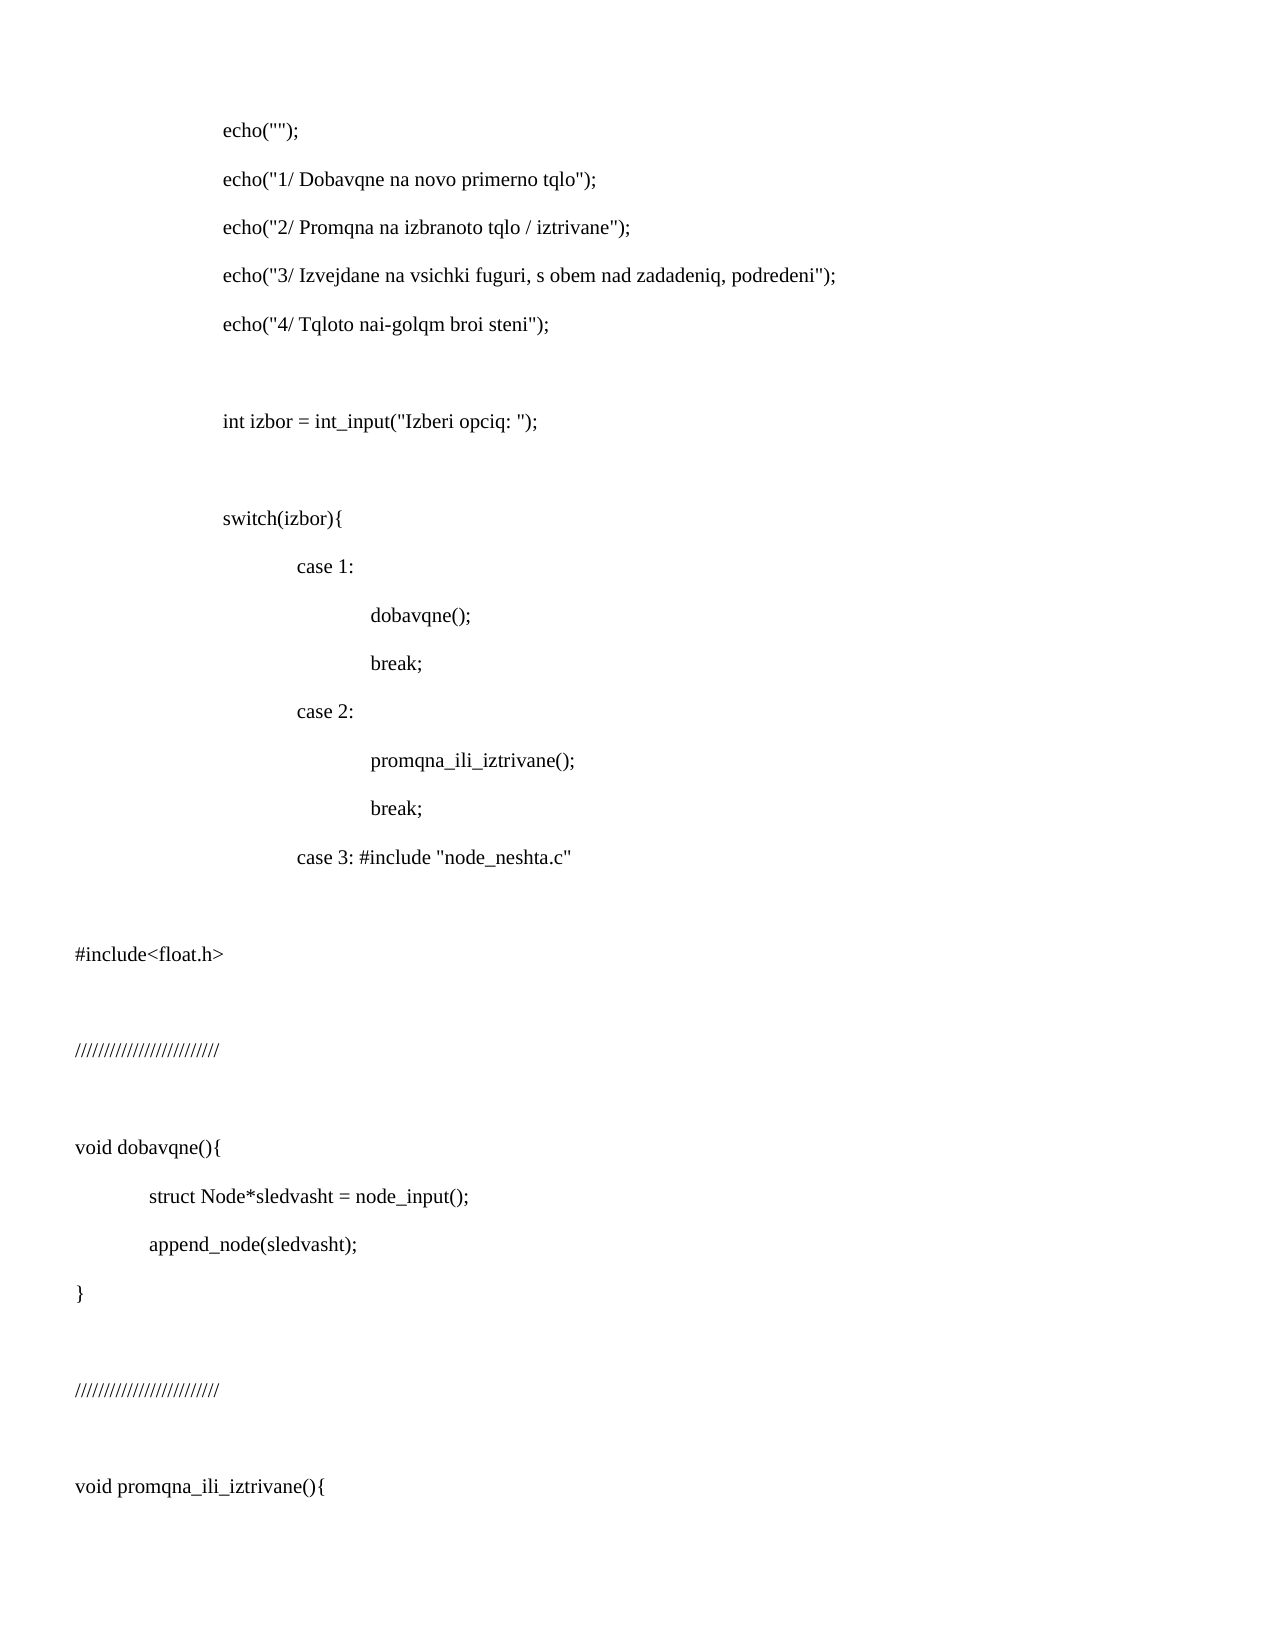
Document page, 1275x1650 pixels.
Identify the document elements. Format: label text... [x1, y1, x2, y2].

text ///////////////////////// [75, 1377, 1209, 1402]
text int izbor = int_input("Izberi opciq: "); [75, 409, 1209, 433]
text struct Node*sledvasht = node_input(); [75, 1184, 1209, 1208]
text void promqna_ili_iztrivane(){ [75, 1474, 1209, 1498]
text echo("3/ Izvejdane na vsichki fuguri, s obem nad zadadeniq, podredeni"); [75, 263, 1209, 287]
text case 2: [75, 699, 1209, 723]
text echo("4/ Tqloto nai-golqm broi steni"); [75, 312, 1209, 336]
text break; [75, 651, 1209, 675]
text void dobavqne(){ [75, 1135, 1209, 1159]
text promqna_ili_iztrivane(); [75, 748, 1209, 772]
text append_node(sledvasht); [75, 1232, 1209, 1256]
text case 1: [75, 554, 1209, 578]
text echo(""); [75, 118, 1209, 142]
text case 3: #include "node_neshta.c" [75, 845, 1209, 869]
text ///////////////////////// [75, 1038, 1209, 1062]
text break; [75, 796, 1209, 820]
text #include<float.h> [75, 942, 1209, 966]
text switch(izbor){ [75, 506, 1209, 530]
text dobavqne(); [75, 602, 1209, 627]
text echo("2/ Promqna na izbranoto tqlo / iztrivane"); [75, 215, 1209, 239]
text } [75, 1281, 1209, 1305]
text echo("1/ Dobavqne na novo primerno tqlo"); [75, 167, 1209, 191]
